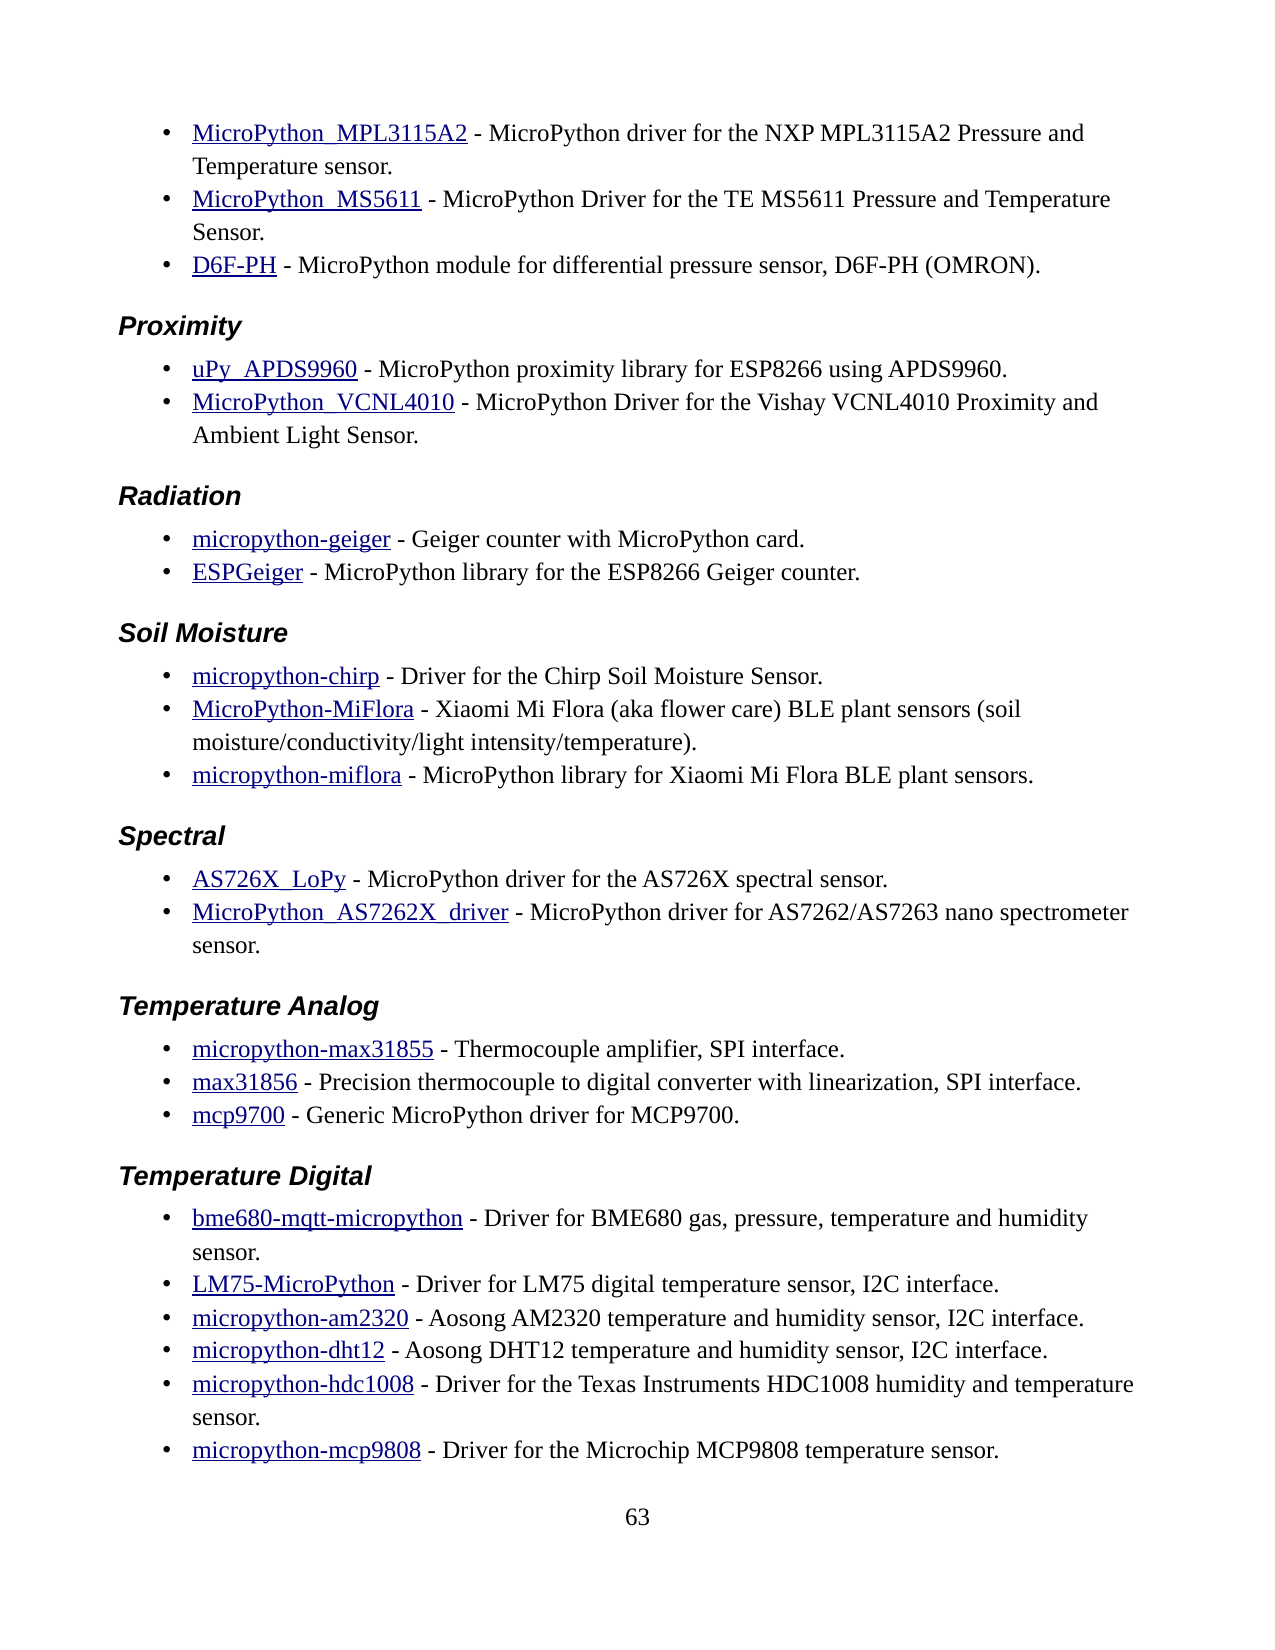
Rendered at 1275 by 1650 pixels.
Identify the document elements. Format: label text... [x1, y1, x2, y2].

list D6F-PH - MicroPython module for differential pressure sensor, D6F-PH (OMRON). [162, 250, 1157, 279]
list MicroPython_MPL3115A2 - MicroPython driver for the NXP MPL3115A2 Pressure and Temperature sensor. [162, 118, 1157, 180]
list micropython-dht12 - Aosong DHT12 temperature and humidity sensor, I2C interface. [162, 1336, 1157, 1364]
list LM75-MicroPython - Driver for LM75 digital temperature sensor, I2C interface. [162, 1269, 1157, 1298]
list ESPGeiger - MicroPython library for the ESP8266 Geiger counter. [162, 557, 1157, 586]
subtitle Proximity [118, 310, 1157, 342]
list micropython-hdc1008 - Driver for the Texas Instruments HDC1008 humidity and temperature sensor. [162, 1369, 1157, 1430]
subtitle Temperature Analog [118, 990, 1157, 1021]
subtitle Radiation [118, 480, 1157, 511]
list max31856 - Precision thermocouple to digital converter with linearization, SPI interface. [162, 1067, 1157, 1095]
subtitle Temperature Digital [118, 1160, 1157, 1191]
list MicroPython_MS5611 - MicroPython Driver for the TE MS5611 Pressure and Temperature Sensor. [162, 184, 1157, 246]
list micropython-max31855 - Thermocouple amplifier, SPI interface. [162, 1034, 1157, 1062]
list mcp9700 - Generic MicroPython driver for MCP9700. [162, 1100, 1157, 1128]
list micropython-mcp9808 - Driver for the Microchip MCP9808 temperature sensor. [162, 1435, 1157, 1463]
list micropython-miflora - MicroPython library for Xiaomi Mi Flora BLE plant sensors. [162, 760, 1157, 789]
list uPy_APDS9960 - MicroPython proximity library for ESP8266 using APDS9960. [162, 354, 1157, 383]
list bme680-mqtt-micropython - Driver for BME680 gas, pressure, temperature and humidity sensor. [162, 1203, 1157, 1265]
list MicroPython_VCNL4010 - MicroPython Driver for the Vishay VCNL4010 Proximity and Ambient Light Sensor. [162, 387, 1157, 449]
list MicroPython_AS7262X_driver - MicroPython driver for AS7262/AS7263 nano spectrometer sensor. [162, 897, 1157, 958]
list AS726X_LoPy - MicroPython driver for the AS726X spectral sensor. [162, 864, 1157, 892]
list MicroPython-MiFlora - Xiaomi Mi Flora (aka flower care) BLE plant sensors (soil moisture/conductivity/light intensity/temperature). [162, 694, 1157, 756]
list micropython-am2320 - Aosong AM2320 temperature and humidity sensor, I2C interface. [162, 1303, 1157, 1331]
subtitle Spectral [118, 820, 1157, 851]
list micropython-chirp - Driver for the Chirp Soil Moisture Sensor. [162, 661, 1157, 689]
subtitle Soil Moisture [118, 617, 1157, 648]
list micropython-geiger - Geiger counter with MicroPython card. [162, 524, 1157, 553]
